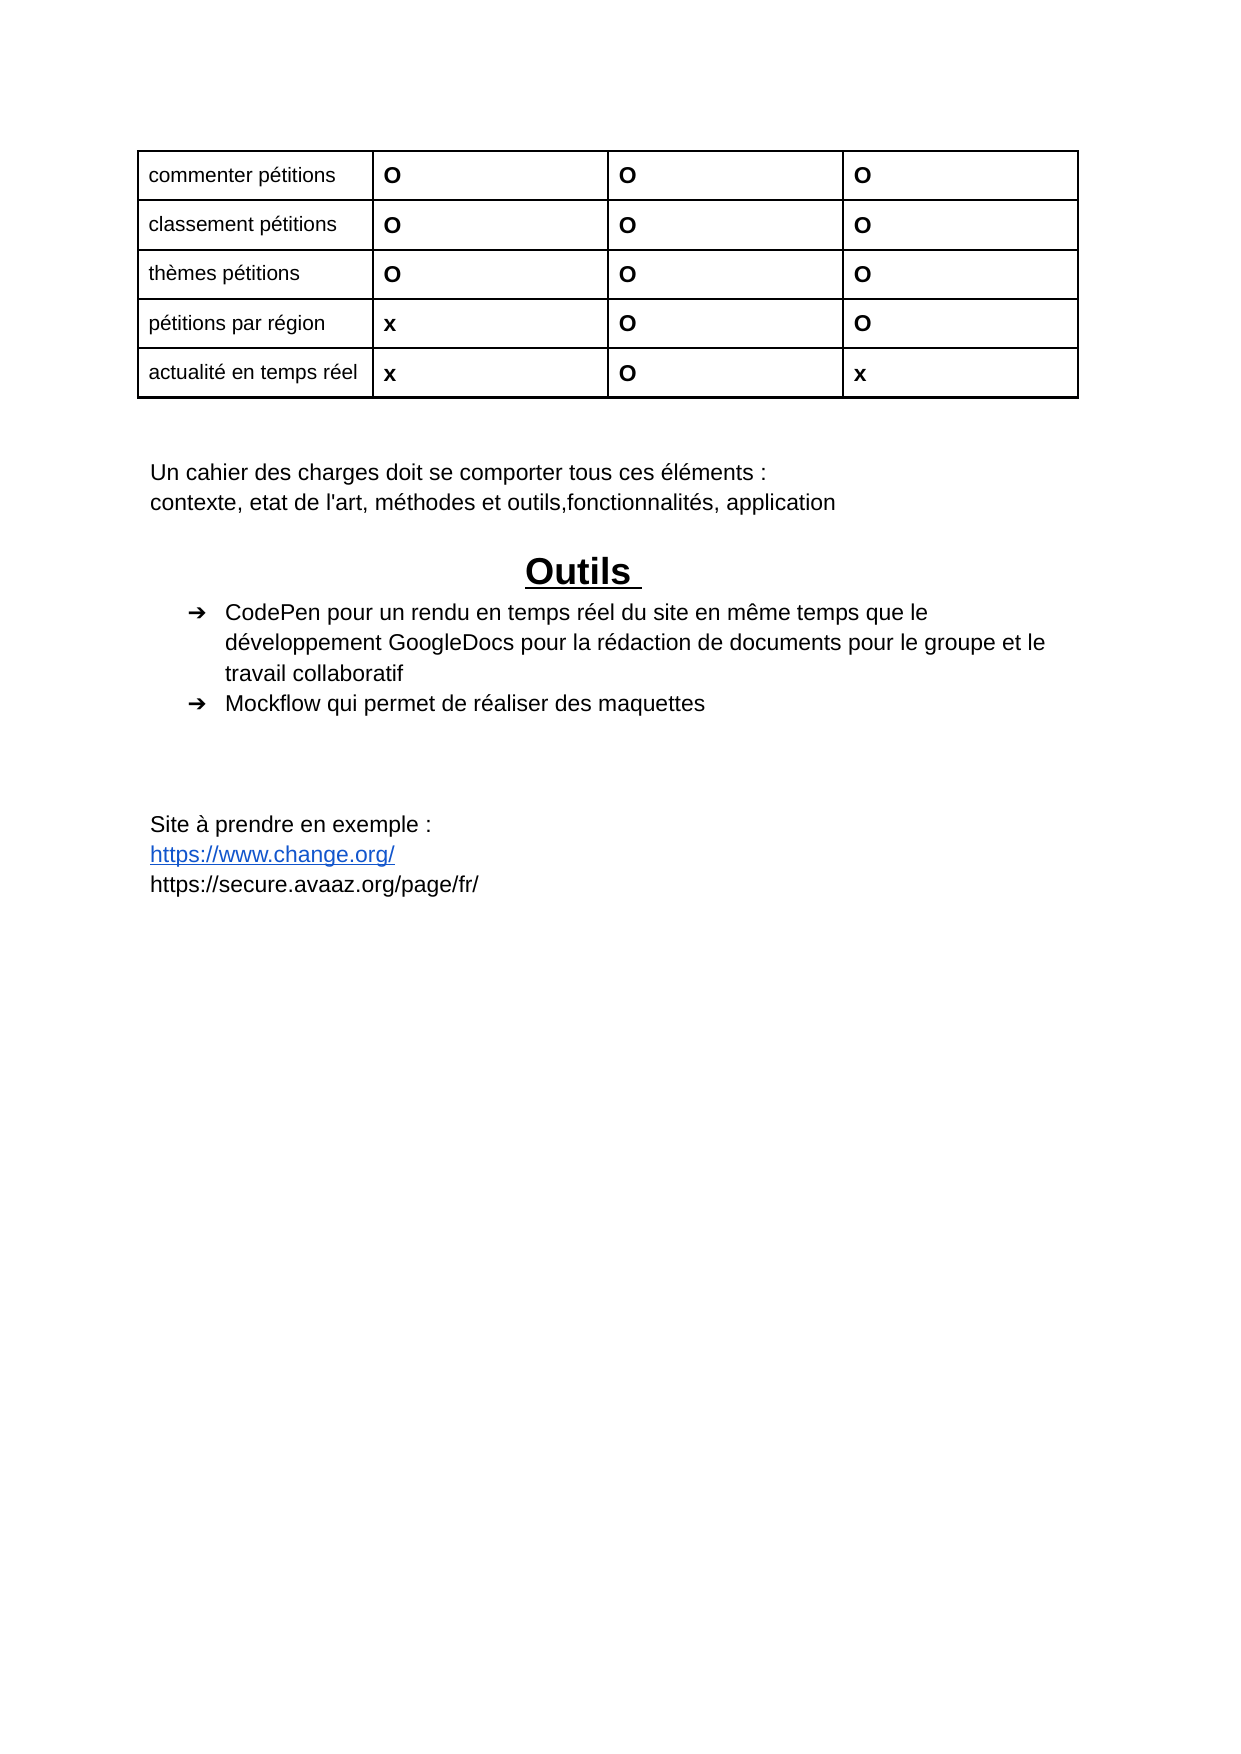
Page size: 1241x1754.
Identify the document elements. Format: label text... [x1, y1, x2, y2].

table_cell O [374, 152, 607, 199]
table_cell classement pétitions [139, 201, 372, 248]
table_cell O [374, 251, 607, 298]
text Site à prendre en exemple : [150, 811, 1090, 837]
table_cell x [374, 349, 607, 396]
list Mockflow qui permet de réaliser des maquettes [187, 690, 1090, 716]
table_cell O [844, 300, 1077, 347]
table_cell O [374, 201, 607, 248]
list CodePen pour un rendu en temps réel du site en même temps que le développement GoogleDocs pour la rédaction de documents pour le groupe et le travail collaboratif [187, 599, 1090, 686]
table_cell O [609, 251, 842, 298]
table_cell O [844, 251, 1077, 298]
table_cell x [374, 300, 607, 347]
table_cell O [844, 152, 1077, 199]
text https://www.change.org/ [150, 841, 1090, 867]
table_cell O [844, 201, 1077, 248]
table_cell O [609, 300, 842, 347]
text contexte, etat de l'art, méthodes et outils,fonctionnalités, application [150, 489, 1090, 515]
table_cell actualité en temps réel [139, 349, 372, 396]
text https://secure.avaaz.org/page/fr/ [150, 871, 1090, 897]
table_cell commenter pétitions [139, 152, 372, 199]
text Un cahier des charges doit se comporter tous ces éléments : [150, 459, 1090, 485]
table_cell pétitions par région [139, 300, 372, 347]
table_cell O [609, 201, 842, 248]
table_cell x [844, 349, 1077, 396]
table_cell thèmes pétitions [139, 251, 372, 298]
table_cell O [609, 349, 842, 396]
table_cell O [609, 152, 842, 199]
text Outils [525, 549, 1090, 593]
